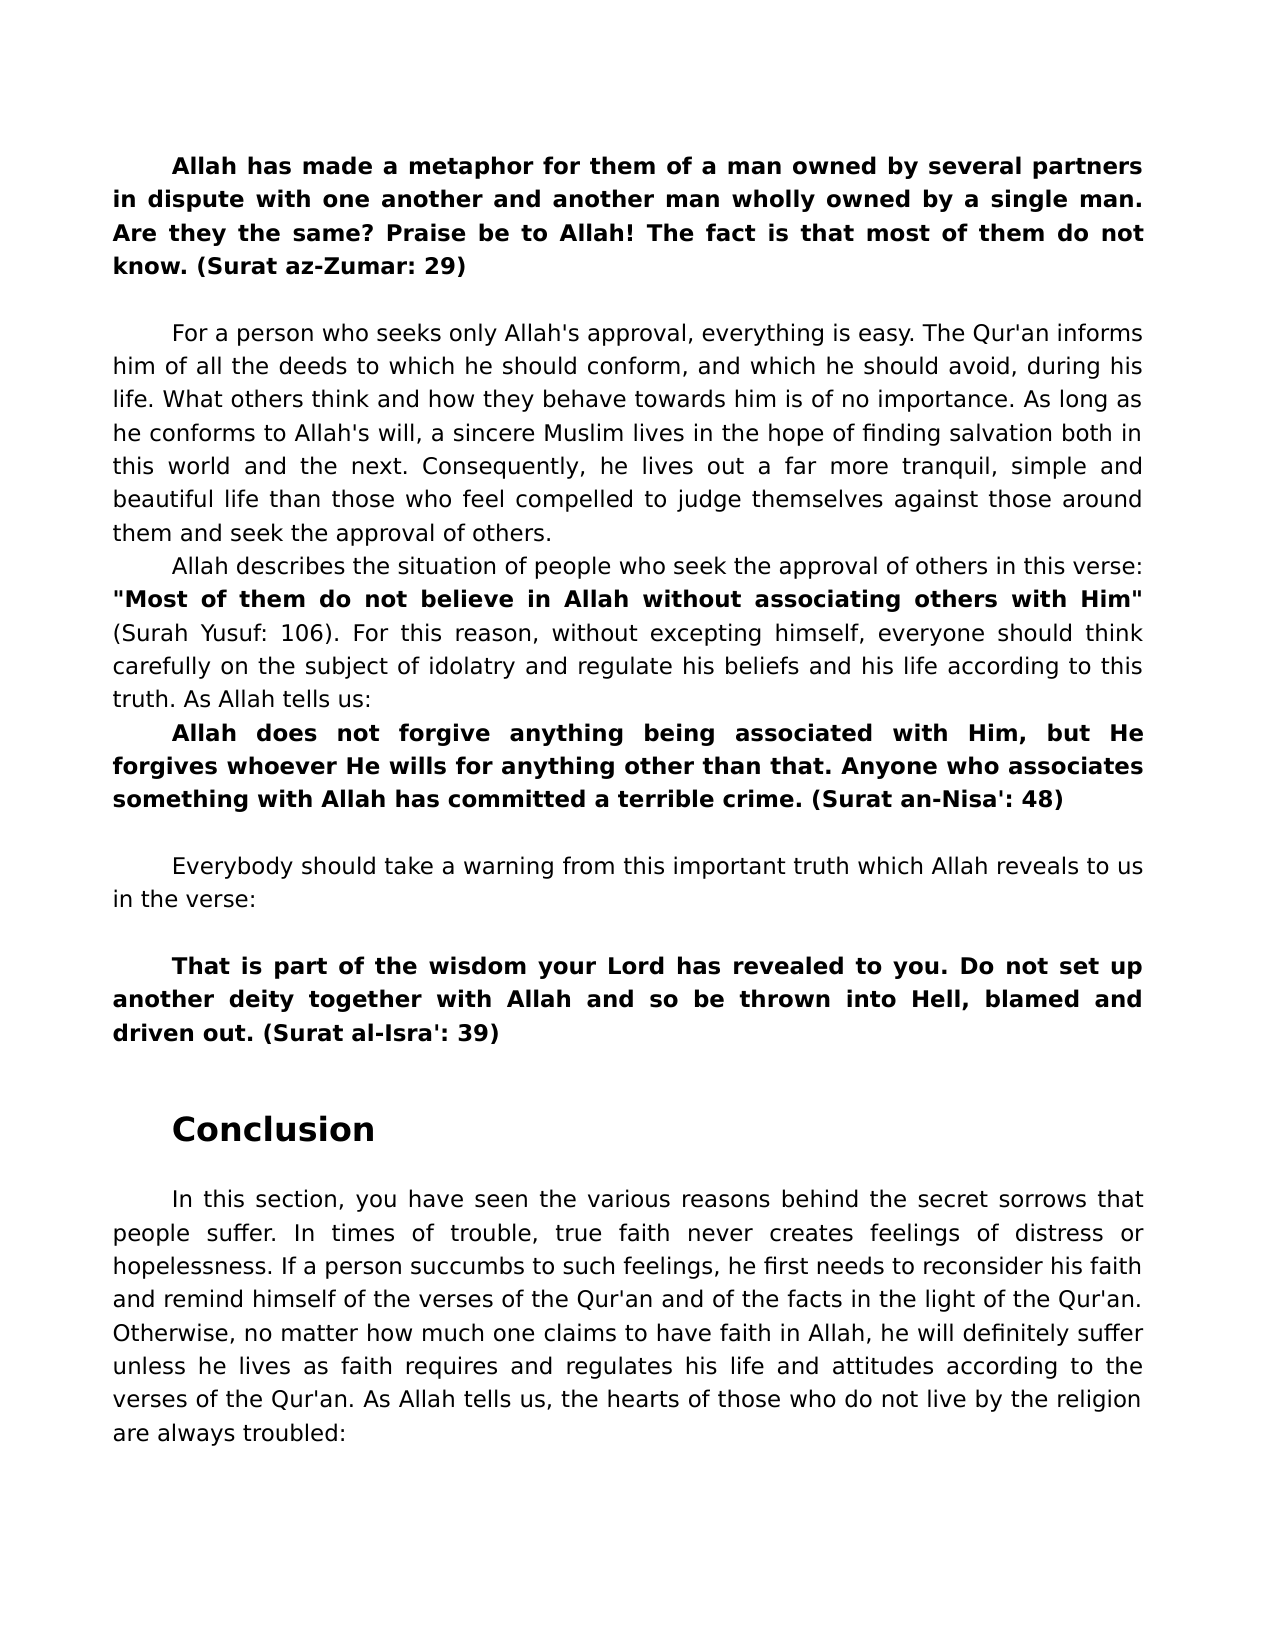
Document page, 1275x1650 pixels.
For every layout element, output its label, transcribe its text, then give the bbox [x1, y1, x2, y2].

text That is part of the wisdom your Lord has revealed to you. Do not set up another deity together with Allah and so be thrown into Hell, blamed and driven out. (Surat al-Isra': 39) [112, 948, 1145, 1048]
text For a person who seeks only Allah's approval, everything is easy. The Qur'an informs him of all the deeds to which he should conform, and which he should avoid, during his life. What others think and how they behave towards him is of no importance. As long as he conforms to Allah's will, a sincere Muslim lives in the hope of finding salvation both in this world and the next. Consequently, he lives out a far more tranquil, simple and beautiful life than those who feel compelled to judge themselves against those around them and seek the approval of others. [112, 314, 1145, 548]
text Allah describes the situation of people who seek the approval of others in this verse: "Most of them do not believe in Allah without associating others with Him" (Surah Yusuf: 106). For this reason, without excepting himself, everyone should think carefully on the subject of idolatry and regulate his beliefs and his life according to this truth. As Allah tells us: [112, 548, 1145, 714]
text Allah does not forgive anything being associated with Him, but He forgives whoever He wills for anything other than that. Anyone who associates something with Allah has committed a terrible crime. (Surat an-Nisa': 48) [112, 714, 1145, 814]
text Allah has made a metaphor for them of a man owned by several partners in dispute with one another and another man wholly owned by a single man. Are they the same? Praise be to Allah! The fact is that most of them do not know. (Surat az-Zumar: 29) [112, 148, 1145, 281]
text Everybody should take a warning from this important truth which Allah reveals to us in the verse: [112, 848, 1145, 914]
text In this section, you have seen the various reasons behind the secret sorrows that people suffer. In times of trouble, true faith never creates feelings of distress or hopelessness. If a person succumbs to such feelings, he first needs to reconsider his faith and remind himself of the verses of the Qur'an and of the facts in the light of the Qur'an. Otherwise, no matter how much one claims to have faith in Allah, he will definitely suffer unless he lives as faith requires and regulates his life and attitudes according to the verses of the Qur'an. As Allah tells us, the hearts of those who do not live by the religion are always troubled: [112, 1181, 1145, 1448]
text Conclusion [112, 1114, 1145, 1148]
